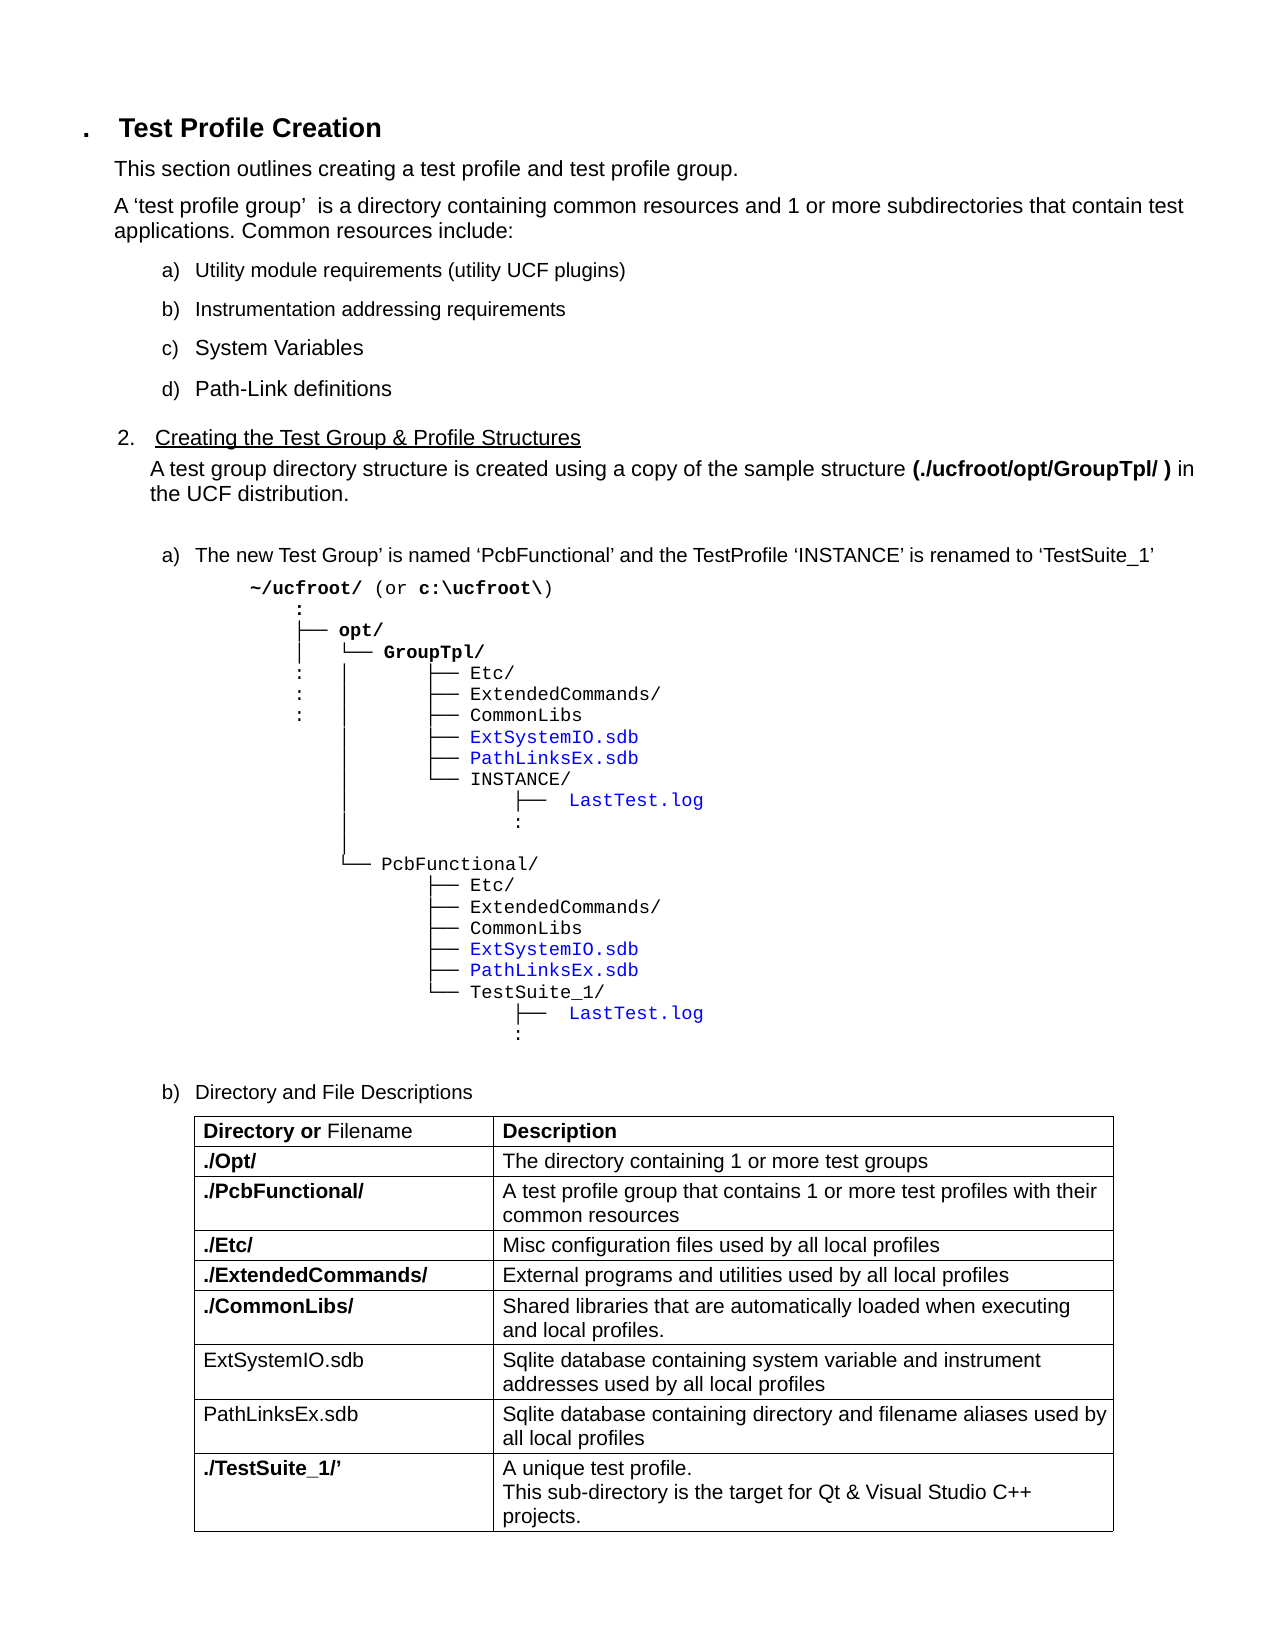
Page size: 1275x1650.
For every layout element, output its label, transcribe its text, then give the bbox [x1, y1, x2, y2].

text │ ├── LastTest.log [518, 791, 1200, 812]
table_cell ./Etc/ [195, 1231, 493, 1260]
text : │ ├── CommonLibs [431, 706, 1200, 727]
table_cell Shared libraries that are automatically loaded when executing and local profiles. [494, 1291, 1113, 1344]
text │ ├── PathLinksEx.sdb [344, 749, 430, 770]
text ├── opt/ [299, 621, 1200, 642]
text ├── LastTest.log [294, 1004, 517, 1025]
text ├── LastTest.log [518, 1004, 1200, 1025]
table_cell ./CommonLibs/ [195, 1291, 493, 1344]
table_cell ./ExtendedCommands/ [195, 1261, 493, 1290]
table_cell A unique test profile. This sub-directory is the target for Qt & Visual Studio C++ projects. [494, 1454, 1113, 1531]
text : [294, 1025, 1200, 1046]
subtitle Directory and File Descriptions [156, 1080, 1200, 1104]
text ~/ucfroot/ (or c:\ucfroot\) [250, 579, 1200, 600]
text ├── ExtSystemIO.sdb [431, 940, 1200, 961]
table_cell ExtSystemIO.sdb [195, 1345, 493, 1398]
text ├── ExtendedCommands/ [431, 897, 1200, 919]
text : │ ├── ExtendedCommands/ [431, 685, 1200, 706]
text ├── Etc/ [294, 876, 430, 897]
text │ ├── ExtSystemIO.sdb [344, 727, 430, 749]
text │ ├── ExtSystemIO.sdb [431, 727, 1200, 749]
text │ ├── ExtSystemIO.sdb [294, 727, 343, 749]
text : [294, 600, 1200, 621]
text : │ ├── Etc/ [431, 664, 1200, 685]
text : │ ├── Etc/ [344, 664, 430, 685]
text : │ ├── CommonLibs [344, 706, 430, 727]
text : │ ├── Etc/ [294, 664, 343, 685]
table_cell The directory containing 1 or more test groups [494, 1147, 1113, 1176]
subtitle System Variables [156, 335, 1200, 360]
text ├── PathLinksEx.sdb [294, 961, 430, 982]
text │ [344, 834, 1200, 855]
table_cell Sqlite database containing directory and filename aliases used by all local profiles [494, 1400, 1113, 1452]
subtitle Instrumentation addressing requirements [156, 297, 1200, 320]
text ├── ExtSystemIO.sdb [294, 940, 430, 961]
text │ ├── LastTest.log [294, 791, 343, 812]
text This section outlines creating a test profile and test profile group. [114, 156, 1200, 181]
subtitle The new Test Group’ is named ‘PcbFunctional’ and the TestProfile ‘INSTANCE’ is renamed to ‘TestSuite_1’ [156, 543, 1200, 567]
text │ └── GroupTpl/ [299, 642, 1200, 664]
text │ └── INSTANCE/ [294, 770, 343, 791]
subtitle Creating the Test Group & Profile Structures [111, 425, 1200, 450]
text ├── Etc/ [431, 876, 1200, 897]
text └── TestSuite_1/ [294, 982, 1200, 1004]
text │ [294, 834, 343, 855]
text └── PcbFunctional/ [294, 855, 1200, 876]
text : │ ├── ExtendedCommands/ [344, 685, 430, 706]
text A test group directory structure is created using a copy of the sample structure (./ucfroot/opt/GroupTpl/ ) in the UCF distribution. [150, 456, 1200, 506]
text : │ ├── CommonLibs [294, 706, 343, 727]
subtitle Utility module requirements (utility UCF plugins) [156, 258, 1200, 282]
text │ └── INSTANCE/ [344, 770, 1200, 791]
text │ ├── PathLinksEx.sdb [294, 749, 343, 770]
text │ : [344, 812, 1200, 834]
table_cell ./PcbFunctional/ [195, 1177, 493, 1230]
table_cell ./TestSuite_1/’ [195, 1454, 493, 1531]
table_cell External programs and utilities used by all local profiles [494, 1261, 1113, 1290]
text : │ ├── ExtendedCommands/ [294, 685, 343, 706]
text ├── PathLinksEx.sdb [431, 961, 1200, 982]
subtitle Test Profile Creation [75, 112, 1200, 144]
table_header Description [494, 1117, 1113, 1146]
text ├── CommonLibs [431, 919, 1200, 940]
table_cell A test profile group that contains 1 or more test profiles with their common resources [494, 1177, 1113, 1230]
table_header Directory or Filename [195, 1117, 493, 1146]
table_cell PathLinksEx.sdb [195, 1400, 493, 1452]
text A ‘test profile group’ is a directory containing common resources and 1 or more subdirectories that contain test applications. Common resources include: [114, 193, 1200, 243]
text │ ├── PathLinksEx.sdb [431, 749, 1200, 770]
table_cell Misc configuration files used by all local profiles [494, 1231, 1113, 1260]
text │ : [294, 812, 343, 834]
text ├── CommonLibs [294, 919, 430, 940]
table_cell Sqlite database containing system variable and instrument addresses used by all local profiles [494, 1345, 1113, 1398]
text │ ├── LastTest.log [344, 791, 517, 812]
table_cell ./Opt/ [195, 1147, 493, 1176]
subtitle Path-Link definitions [156, 375, 1200, 401]
text ├── ExtendedCommands/ [294, 897, 430, 919]
